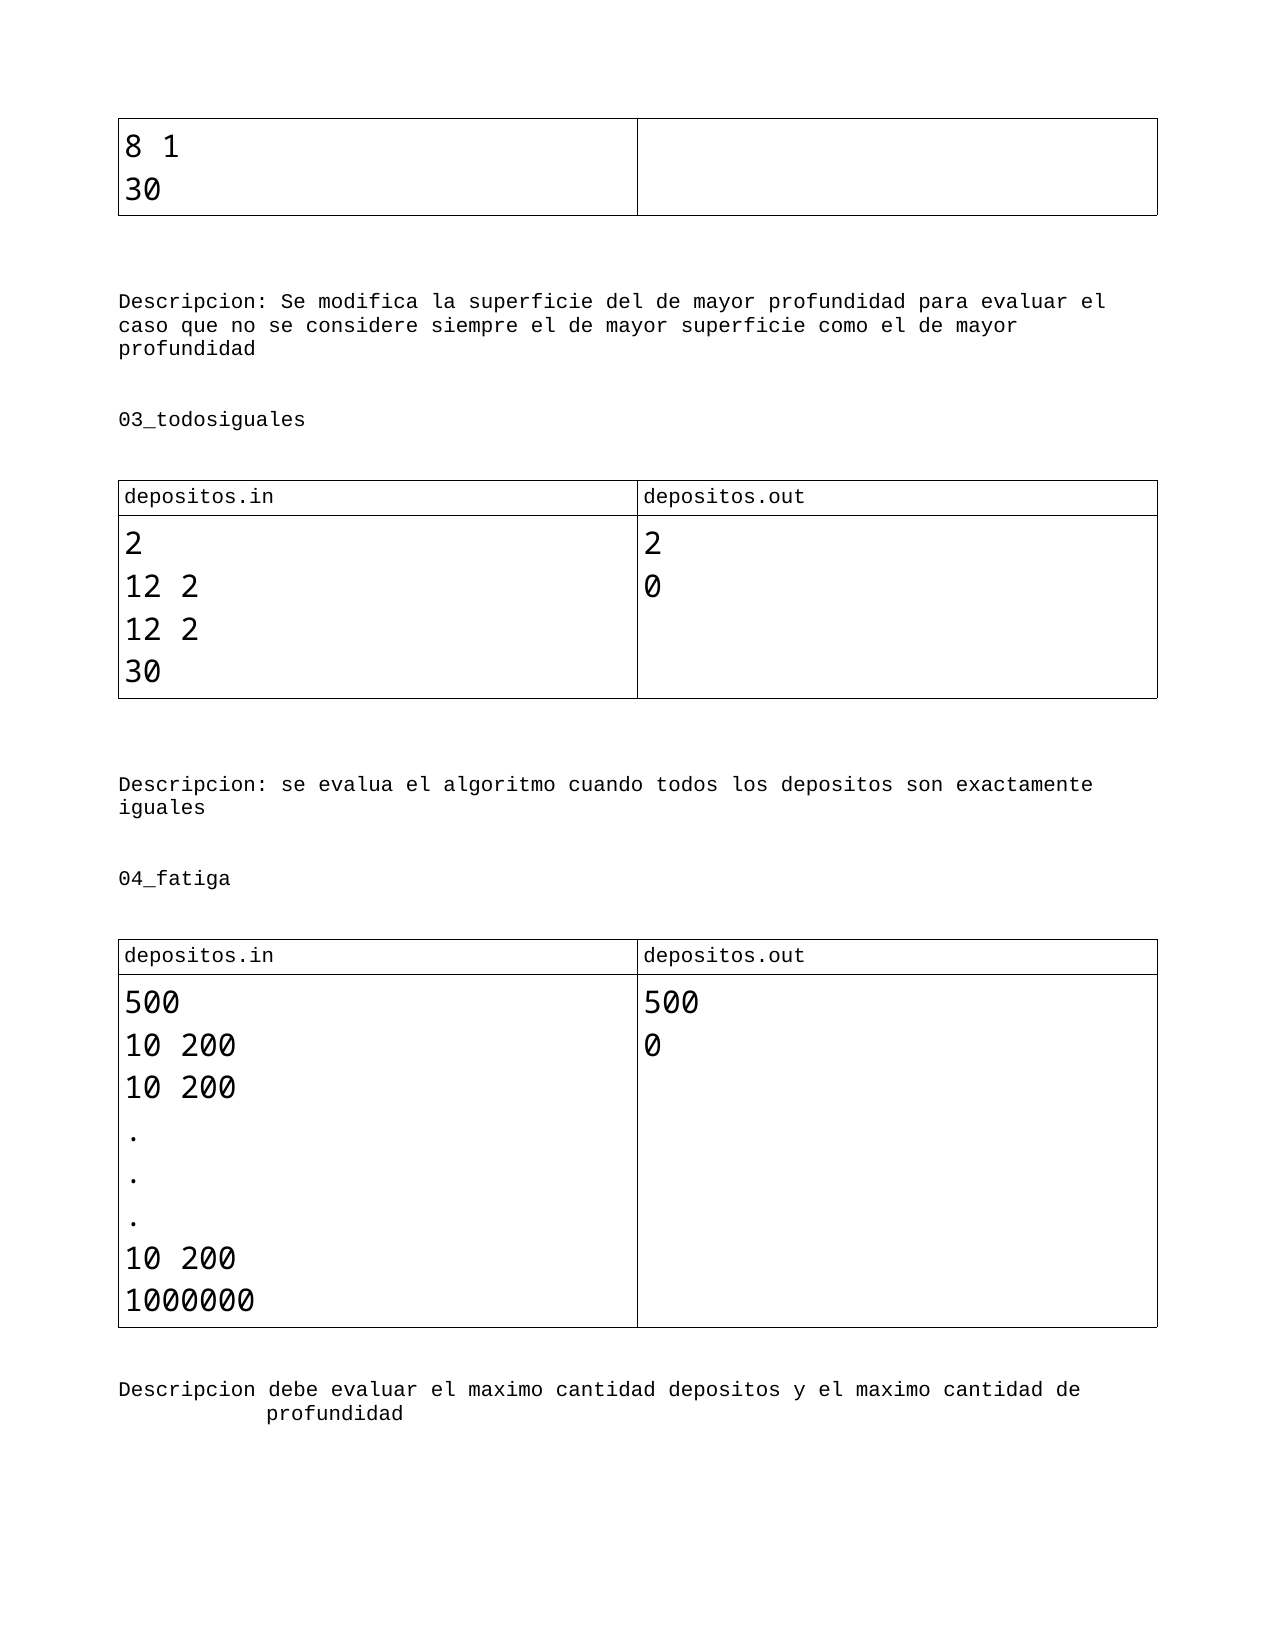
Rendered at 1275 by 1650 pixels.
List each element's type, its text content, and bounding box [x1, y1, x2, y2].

table_header depositos.out [638, 481, 1157, 515]
table_header depositos.in [119, 940, 637, 974]
text 03_todosiguales [118, 409, 1157, 433]
text Descripcion: Se modifica la superficie del de mayor profundidad para evaluar el caso que no se considere siempre el de mayor superficie como el de mayor profundidad [118, 291, 1157, 362]
table_cell 2 12 2 12 2 30 [119, 516, 637, 697]
table_cell 8 1 30 [119, 119, 637, 215]
table_cell 500 0 [638, 975, 1157, 1327]
text 04_fatiga [118, 868, 1157, 892]
table_cell [638, 119, 1157, 215]
table_cell 2 0 [638, 516, 1157, 697]
text Descripcion: se evalua el algoritmo cuando todos los depositos son exactamente iguales [118, 773, 1157, 821]
text profundidad [118, 1403, 1157, 1426]
table_header depositos.out [638, 940, 1157, 974]
table_cell 500 10 200 10 200 . . . 10 200 1000000 [119, 975, 637, 1327]
text Descripcion debe evaluar el maximo cantidad depositos y el maximo cantidad de [118, 1379, 1157, 1403]
table_header depositos.in [119, 481, 637, 515]
